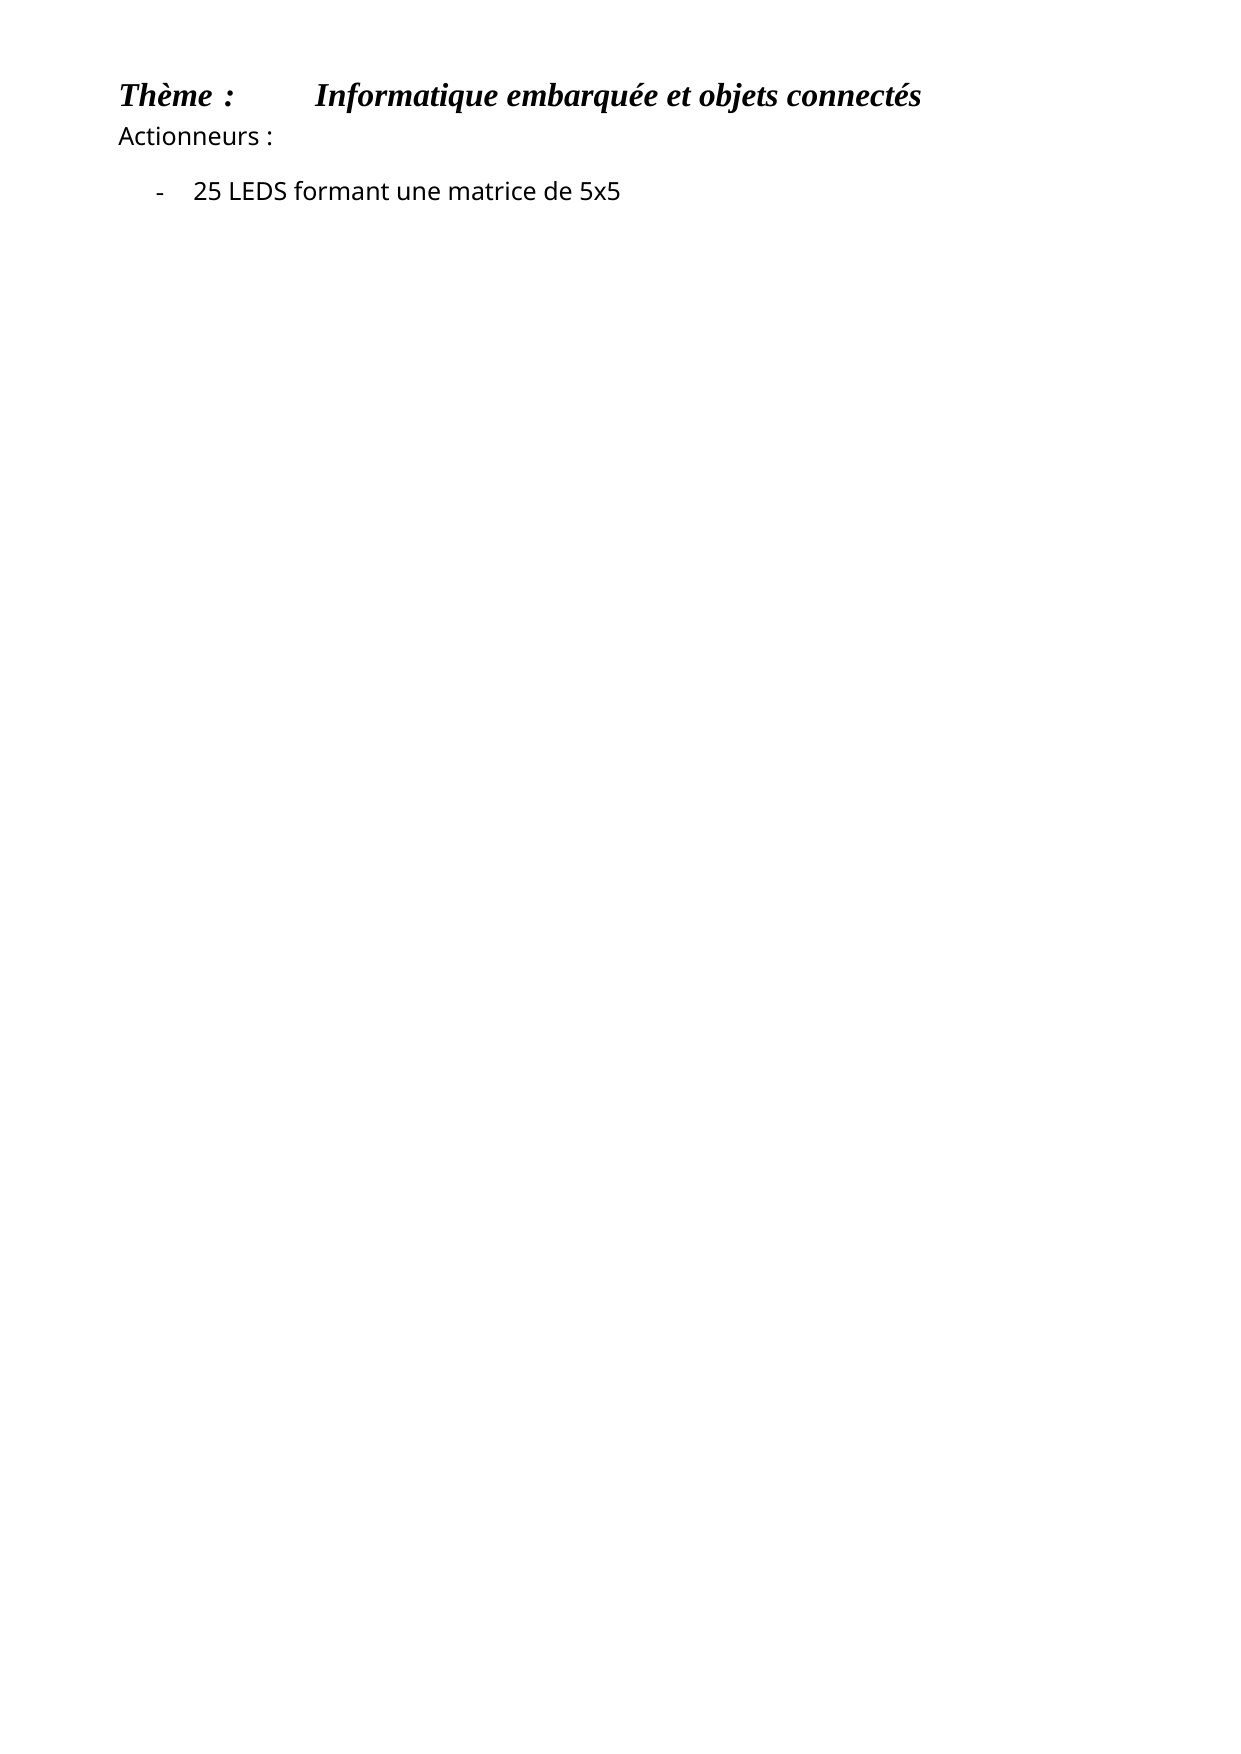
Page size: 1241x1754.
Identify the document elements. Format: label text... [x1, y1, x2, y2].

text Actionneurs : [118, 118, 1122, 152]
list 25 LEDS formant une matrice de 5x5 [156, 173, 1122, 208]
